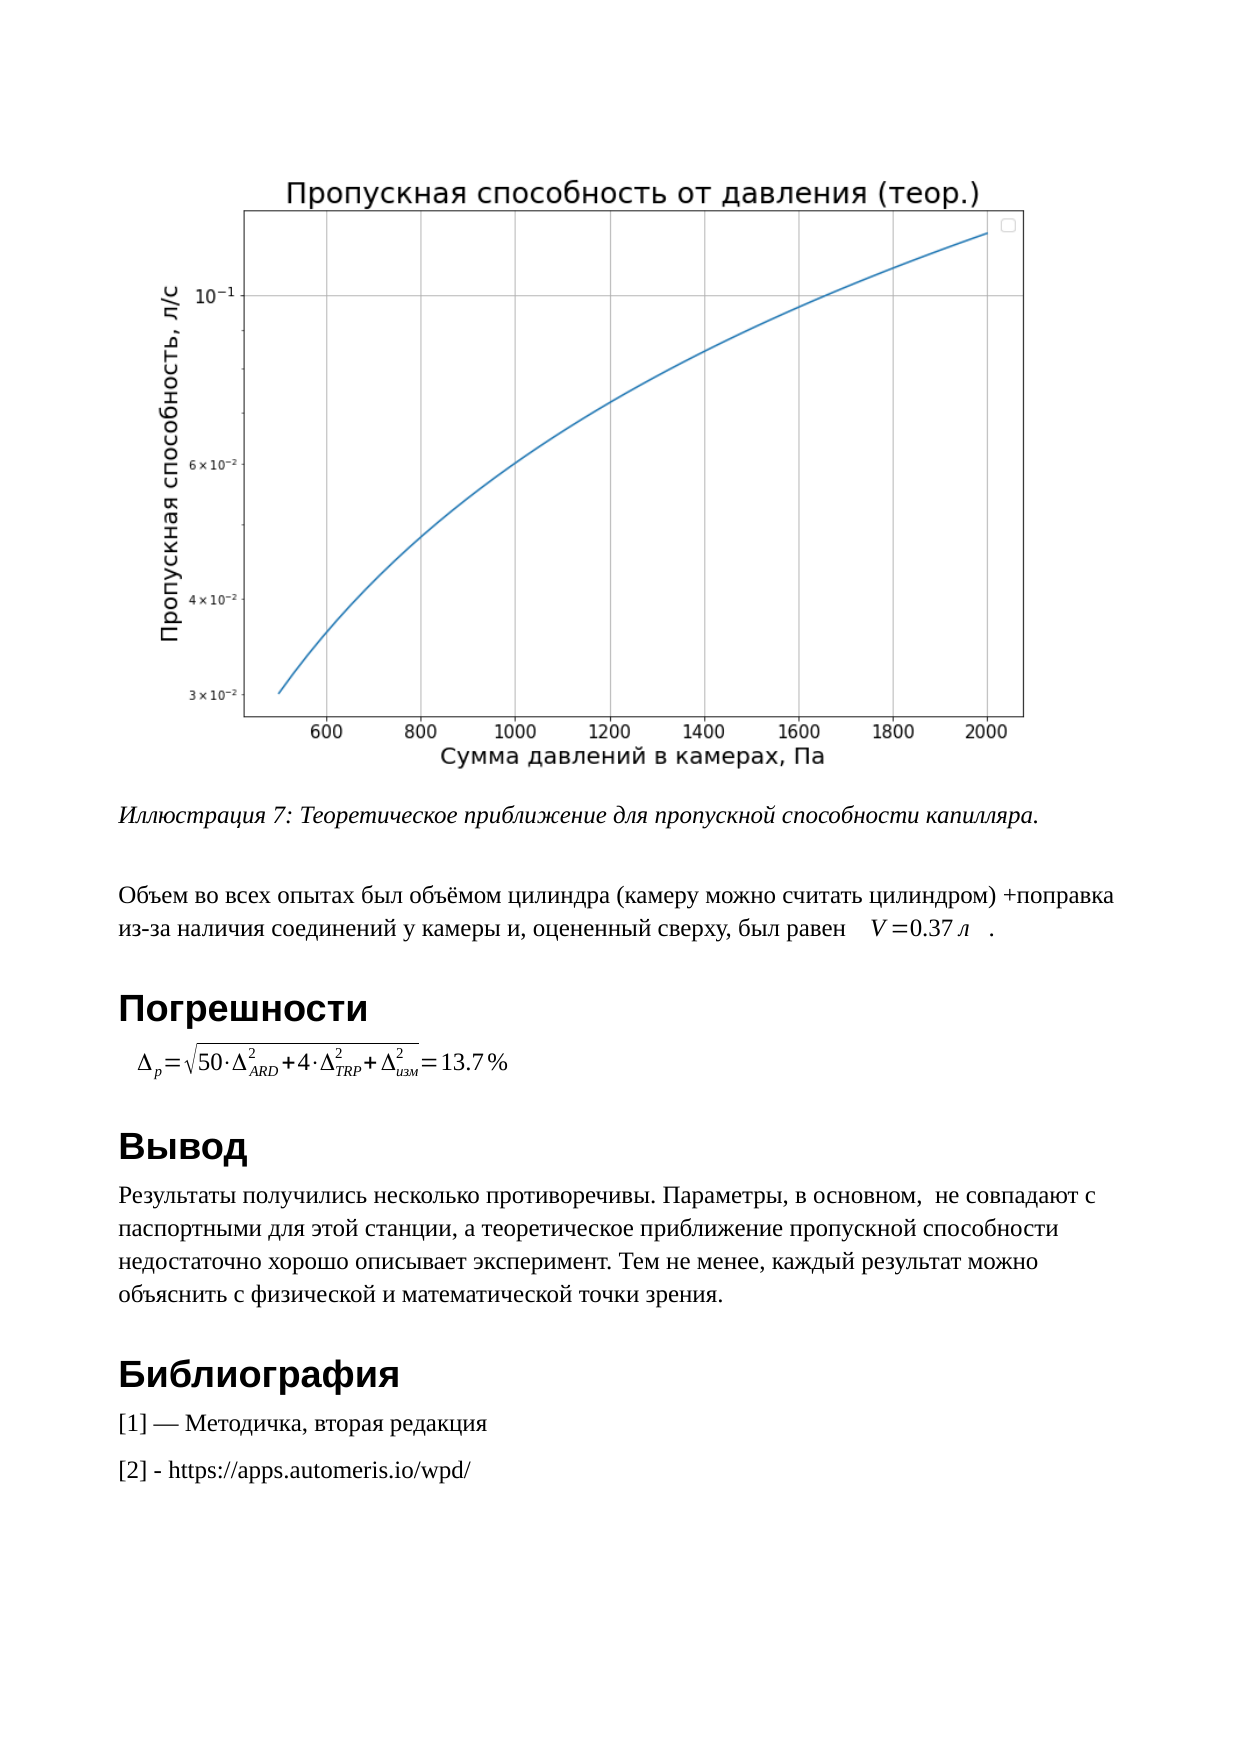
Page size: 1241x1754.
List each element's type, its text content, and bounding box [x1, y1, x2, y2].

picture [118, 130, 1123, 800]
text Иллюстрация 7: Теоретическое приближение для пропускной способности капилляра. [118, 800, 1122, 829]
text Объем во всех опытах был объёмом цилиндра (камеру можно считать цилиндром) +поправка из-за наличия соединений у камеры и, оцененный сверху, был равен . [118, 881, 1122, 942]
subtitle Вывод [118, 1124, 1122, 1167]
text [1] — Методичка, вторая редакция [118, 1408, 1122, 1436]
text [2] - https://apps.automeris.io/wpd/ [118, 1455, 1122, 1484]
text Результаты получились несколько противоречивы. Параметры, в основном, не совпадают с паспортными для этой станции, а теоретическое приближение пропускной способности недостаточно хорошо описывает эксперимент. Тем не менее, каждый результат можно объяснить с физической и математической точки зрения. [118, 1180, 1122, 1308]
subtitle Библиография [118, 1352, 1122, 1395]
subtitle Погрешности [118, 986, 1122, 1030]
